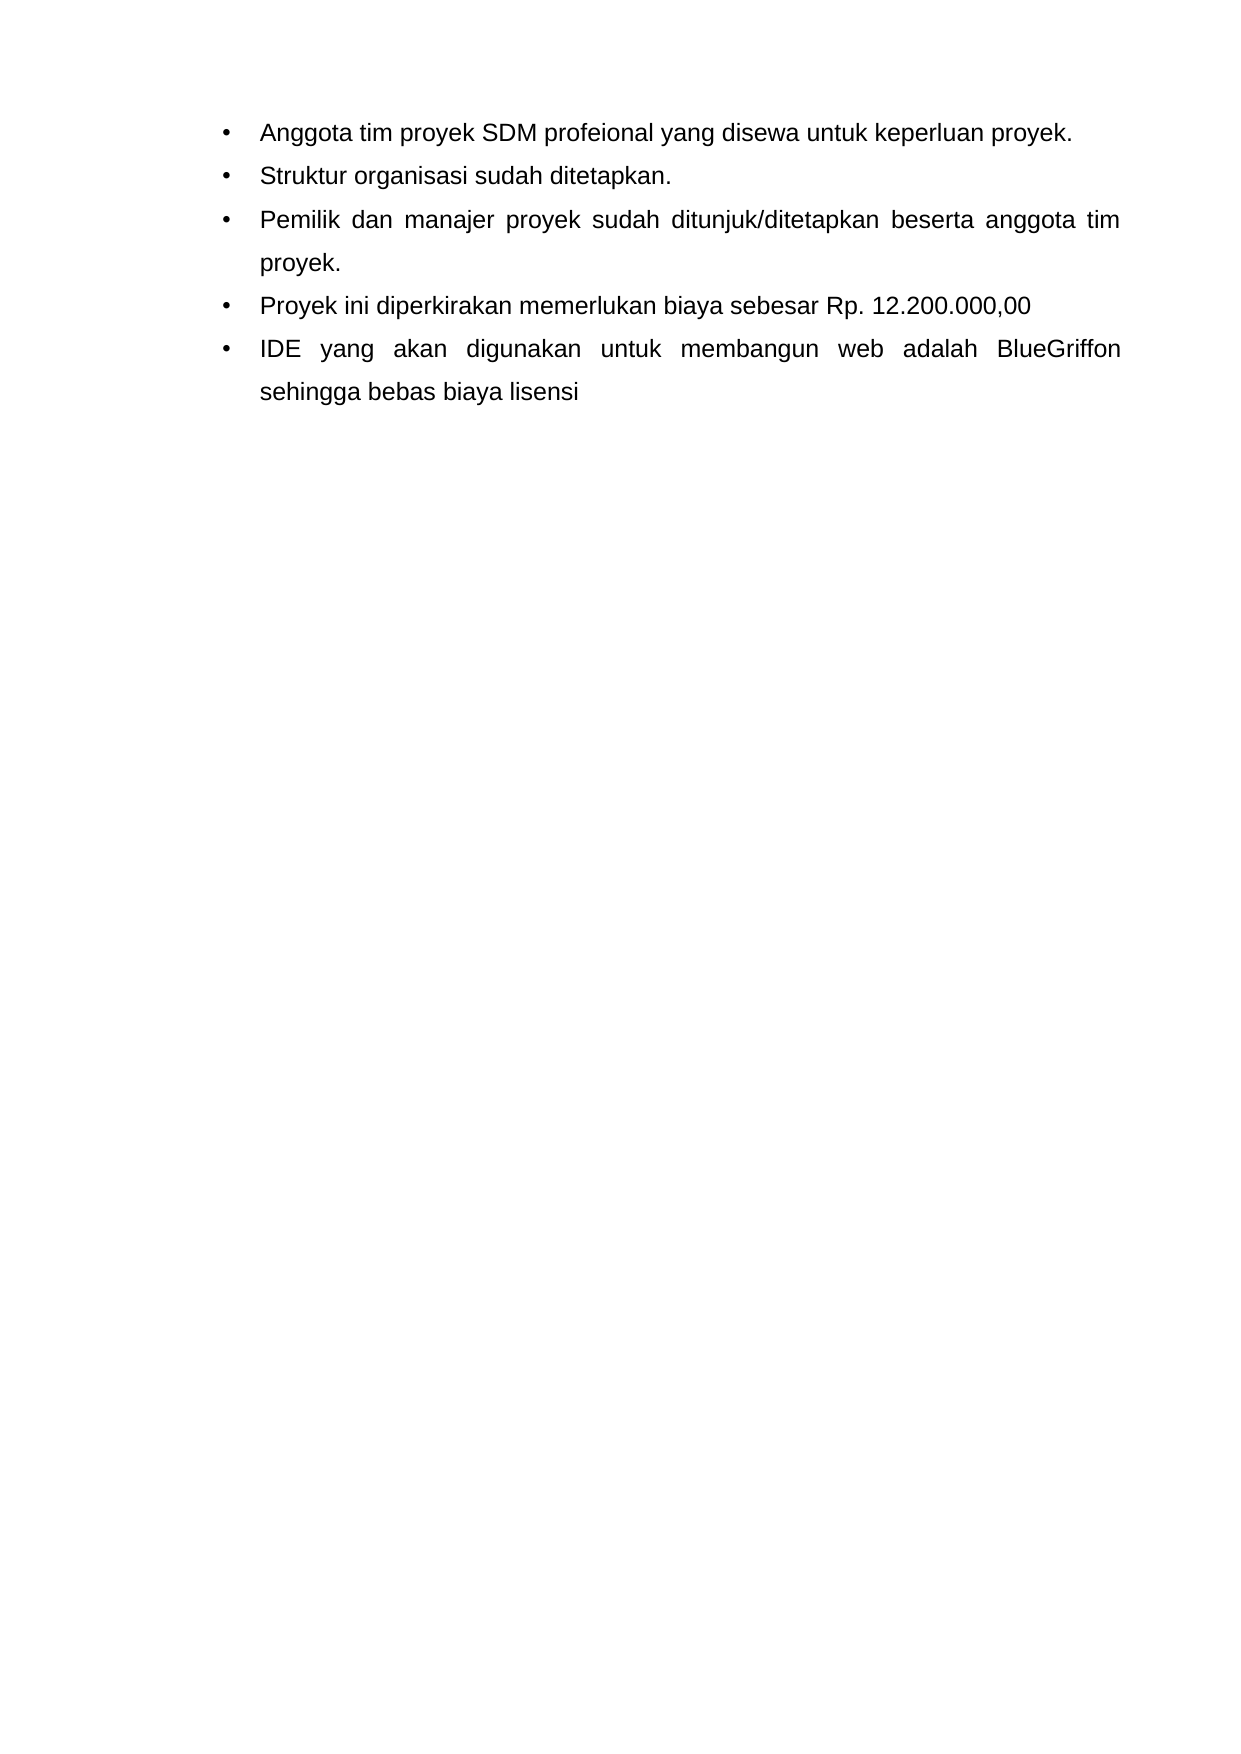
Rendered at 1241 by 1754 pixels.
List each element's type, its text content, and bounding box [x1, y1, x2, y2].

list IDE yang akan digunakan untuk membangun web adalah BlueGriffon sehingga bebas biaya lisensi [222, 334, 1122, 406]
list Pemilik dan manajer proyek sudah ditunjuk/ditetapkan beserta anggota tim proyek. [222, 204, 1122, 277]
list Anggota tim proyek SDM profeional yang disewa untuk keperluan proyek. [222, 118, 1122, 147]
list Proyek ini diperkirakan memerlukan biaya sebesar Rp. 12.200.000,00 [222, 291, 1122, 320]
list Struktur organisasi sudah ditetapkan. [222, 161, 1122, 190]
